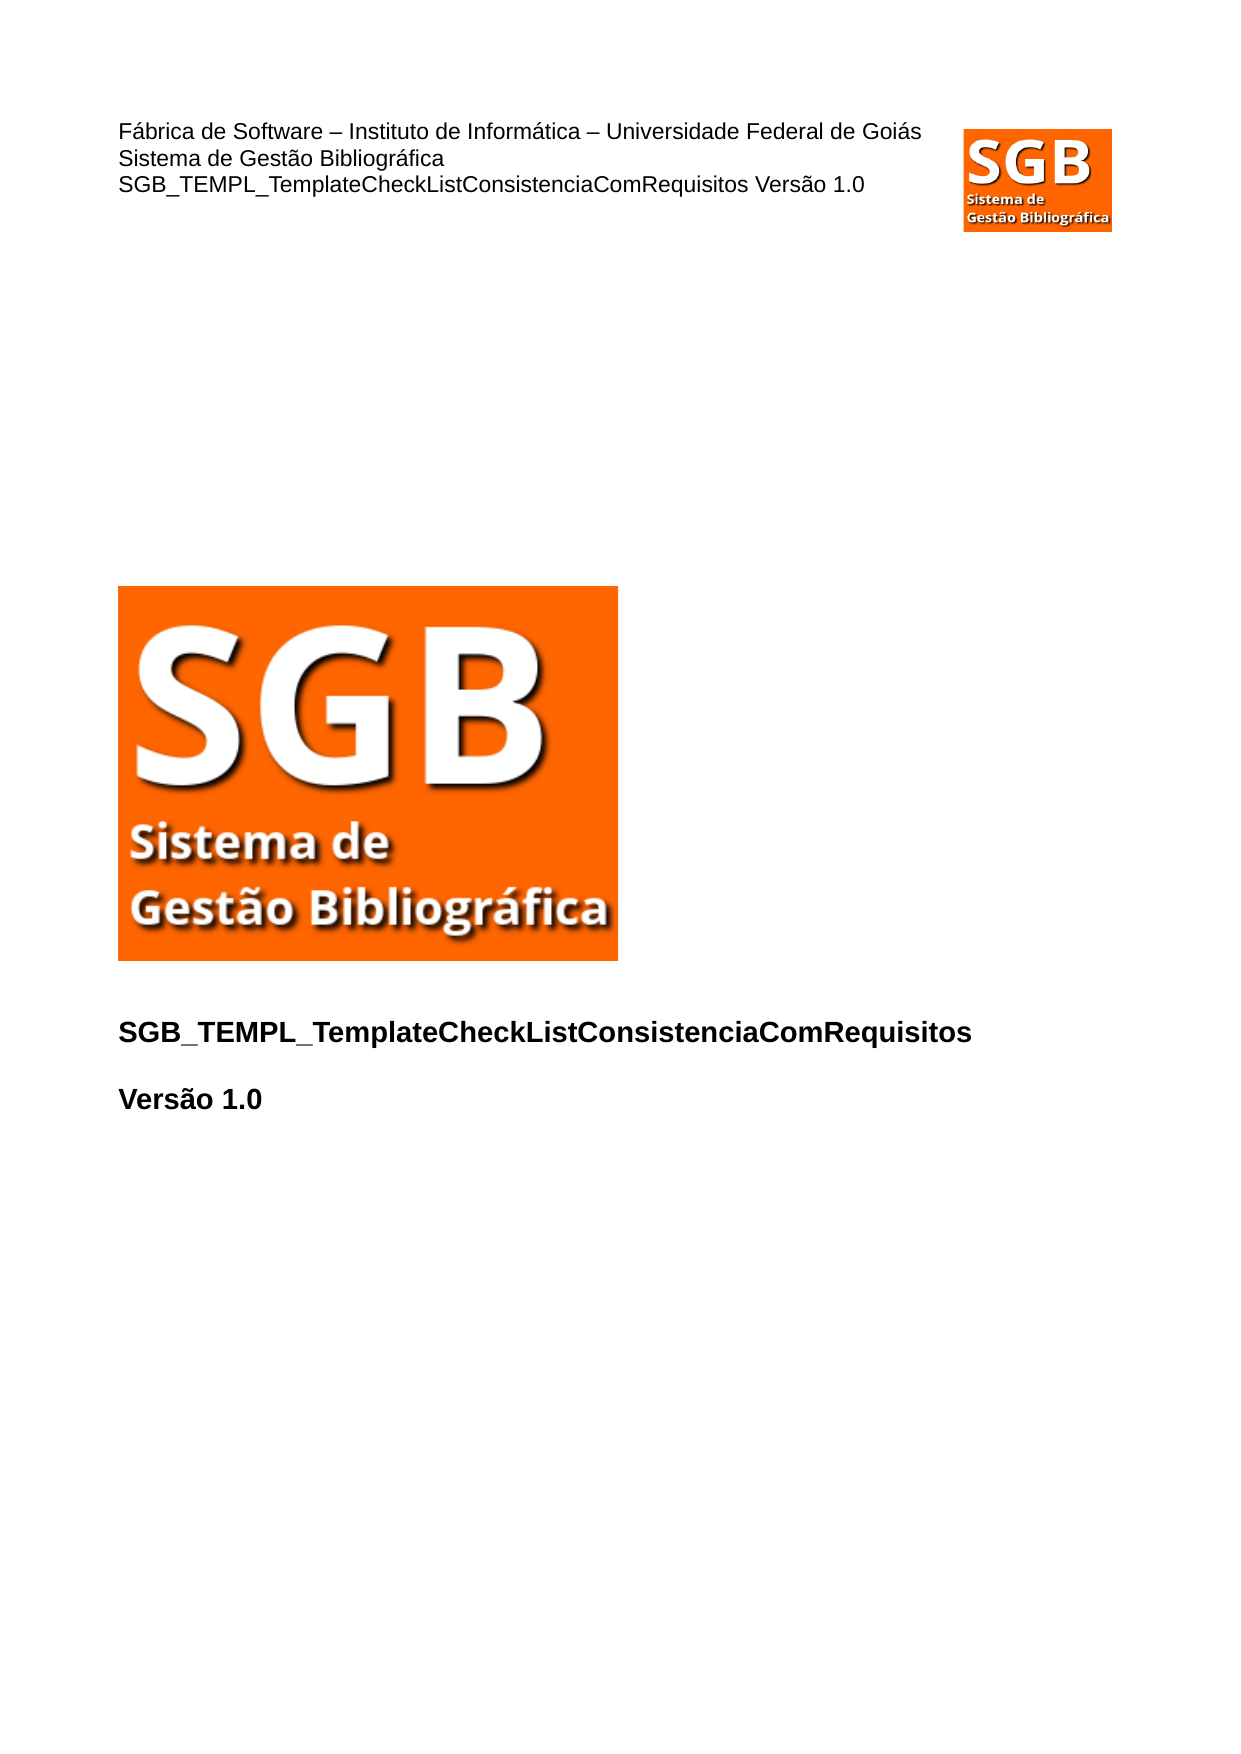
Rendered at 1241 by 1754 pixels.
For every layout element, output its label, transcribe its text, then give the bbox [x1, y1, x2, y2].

picture [118, 586, 619, 961]
text SGB_TEMPL_TemplateCheckListConsistenciaComRequisitos [118, 1015, 1122, 1049]
text Versão 1.0 [118, 1082, 1122, 1116]
picture [963, 129, 1112, 232]
